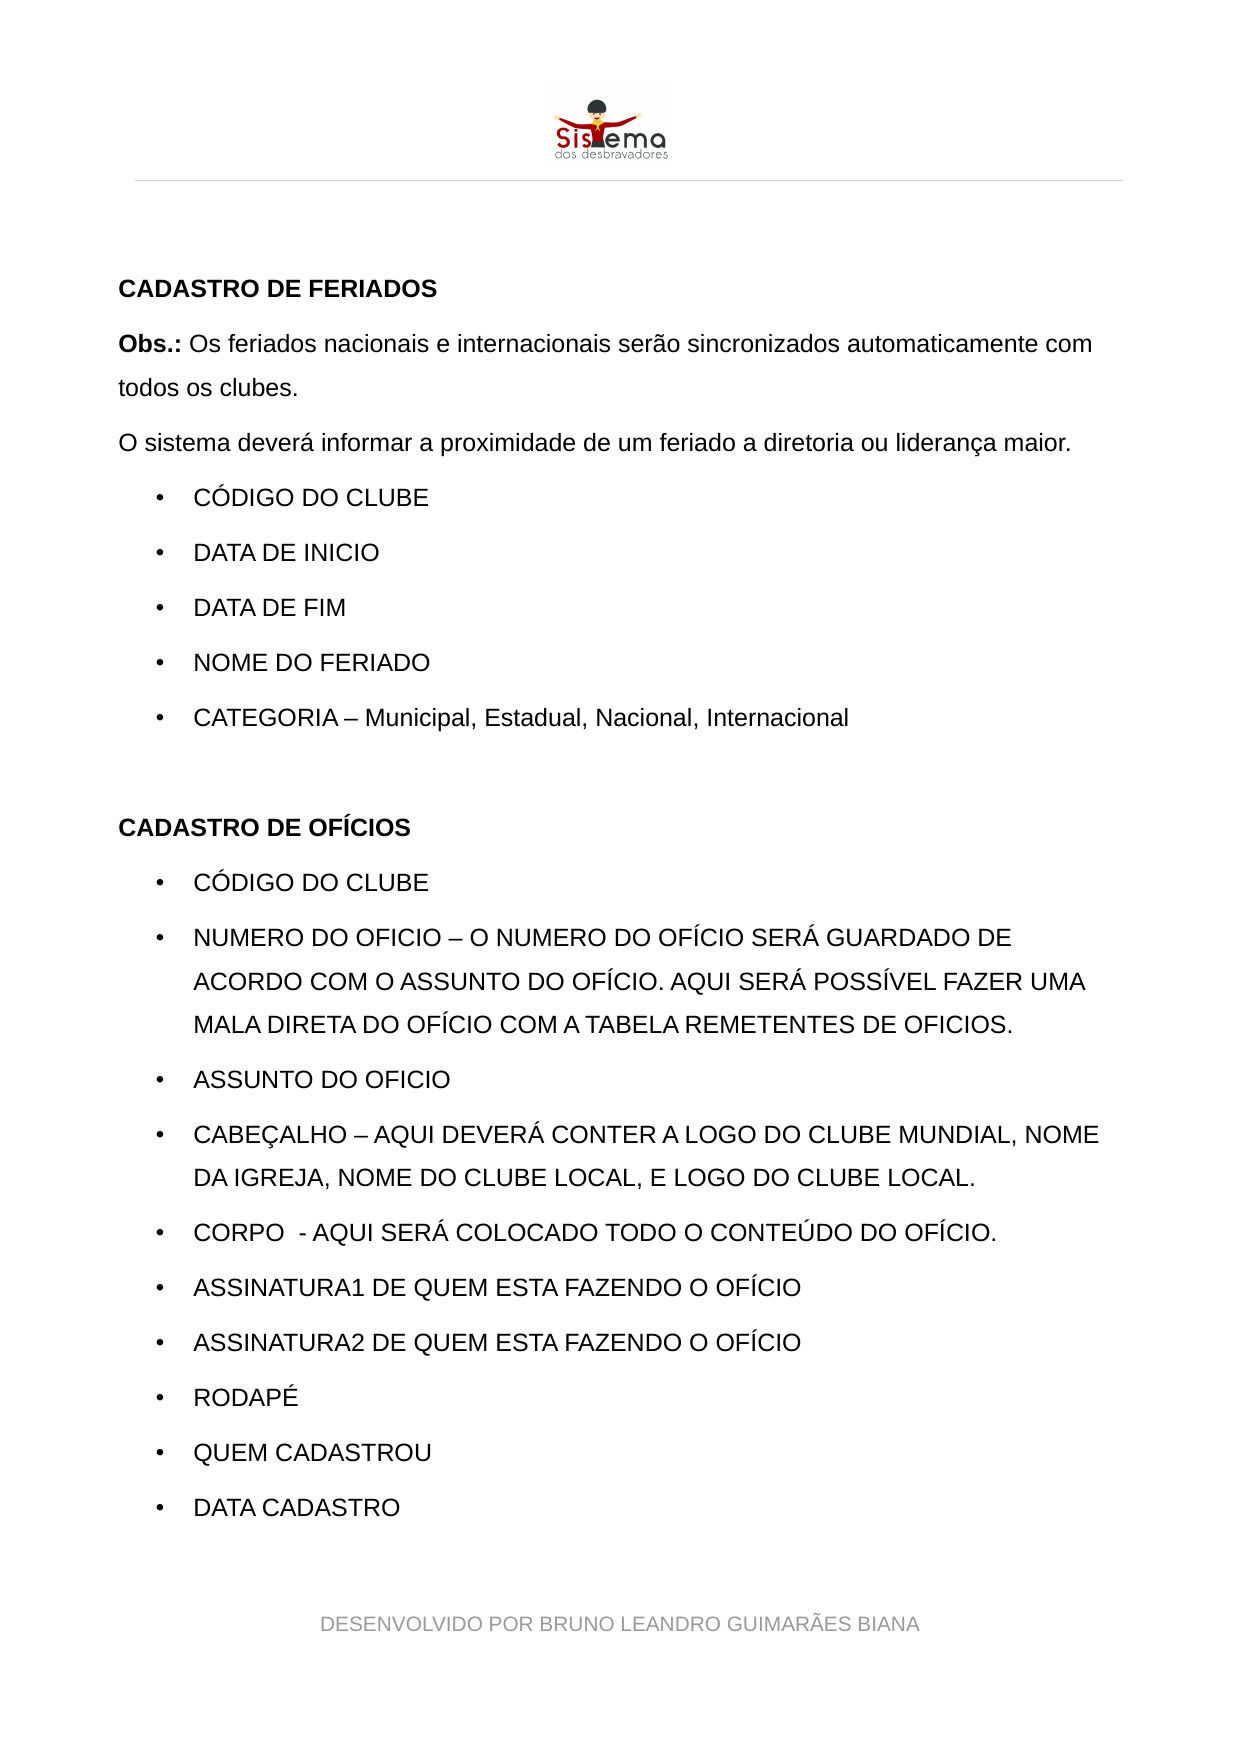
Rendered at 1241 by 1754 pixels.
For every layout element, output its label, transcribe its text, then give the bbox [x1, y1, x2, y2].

list CORPO - AQUI SERÁ COLOCADO TODO O CONTEÚDO DO OFÍCIO. [156, 1218, 1122, 1247]
list DATA DE INICIO [156, 538, 1122, 567]
list CÓDIGO DO CLUBE [156, 483, 1122, 511]
list ASSINATURA2 DE QUEM ESTA FAZENDO O OFÍCIO [156, 1328, 1122, 1357]
text CADASTRO DE FERIADOS [118, 274, 1122, 303]
list QUEM CADASTROU [156, 1438, 1122, 1467]
picture [538, 79, 677, 173]
list CATEGORIA – Municipal, Estadual, Nacional, Internacional [156, 703, 1122, 732]
list DATA DE FIM [156, 593, 1122, 622]
list NUMERO DO OFICIO – O NUMERO DO OFÍCIO SERÁ GUARDADO DE ACORDO COM O ASSUNTO DO OFÍCIO. AQUI SERÁ POSSÍVEL FAZER UMA MALA DIRETA DO OFÍCIO COM A TABELA REMETENTES DE OFICIOS. [156, 923, 1122, 1038]
list RODAPÉ [156, 1383, 1122, 1412]
text CADASTRO DE OFÍCIOS [118, 813, 1122, 842]
list ASSINATURA1 DE QUEM ESTA FAZENDO O OFÍCIO [156, 1273, 1122, 1302]
list DATA CADASTRO [156, 1493, 1122, 1522]
list CABEÇALHO – AQUI DEVERÁ CONTER A LOGO DO CLUBE MUNDIAL, NOME DA IGREJA, NOME DO CLUBE LOCAL, E LOGO DO CLUBE LOCAL. [156, 1120, 1122, 1192]
list NOME DO FERIADO [156, 648, 1122, 677]
list CÓDIGO DO CLUBE [156, 868, 1122, 897]
list ASSUNTO DO OFICIO [156, 1064, 1122, 1093]
text O sistema deverá informar a proximidade de um feriado a diretoria ou liderança maior. [118, 428, 1122, 456]
text Obs.: Os feriados nacionais e internacionais serão sincronizados automaticamente com todos os clubes. [118, 329, 1122, 401]
